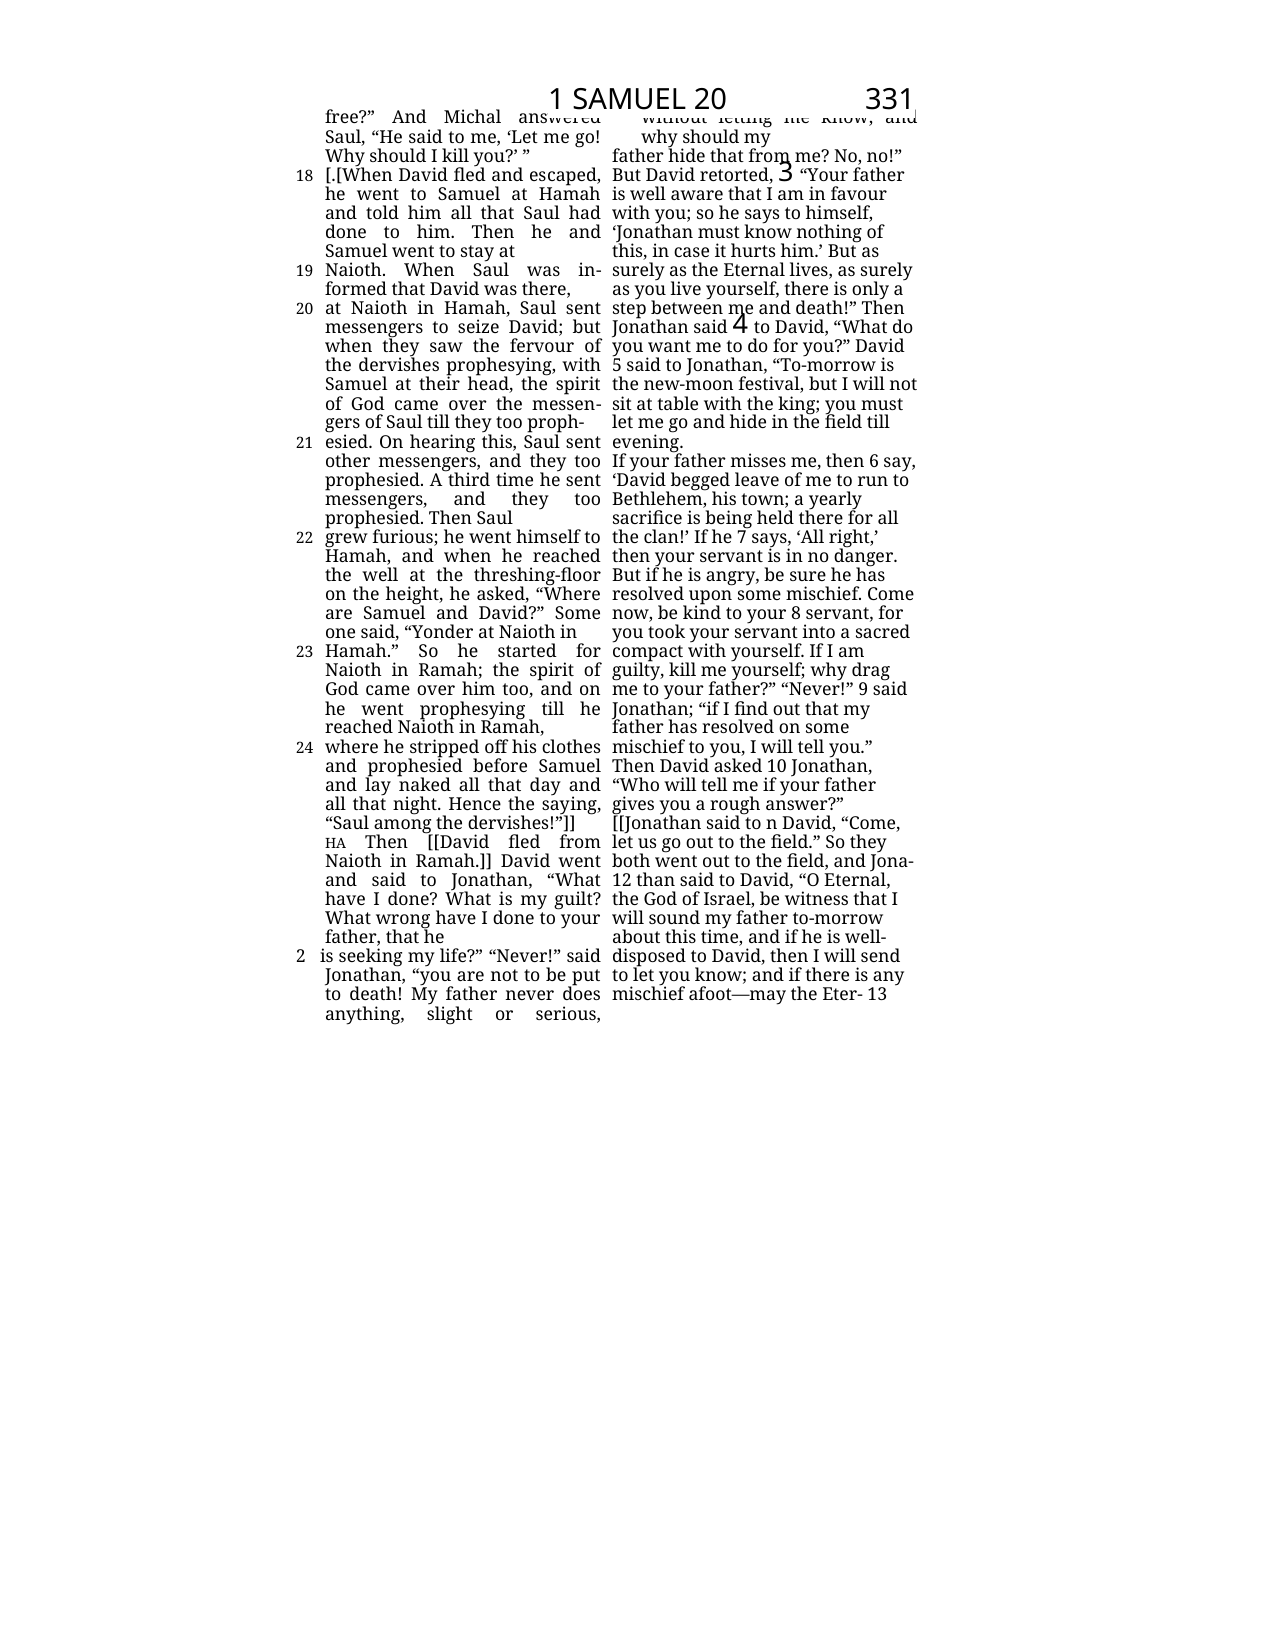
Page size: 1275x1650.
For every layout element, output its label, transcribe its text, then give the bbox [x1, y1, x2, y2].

list Naioth. When Saul was in­formed that David was there, [296, 261, 601, 299]
text If your father misses me, then 6 say, ‘David begged leave of me to run to Bethlehem, his town; a yearly sacrifice is being held there for all the clan!’ If he 7 says, ‘All right,’ then your servant is in no danger. But if he is angry, be sure he has resolved upon some mischief. Come now, be kind to your 8 servant, for you took your servant into a sacred compact with yourself. If I am guilty, kill me yourself; why drag me to your father?” “Never!” 9 said Jonathan; “if I find out that my father has resolved on some mischief to you, I will tell you.” Then David asked 10 Jonathan, “Who will tell me if your father gives you a rough answer?” [[Jonathan said to n David, “Come, let us go out to the field.” So they both went out to the field, and Jona- 12 than said to David, “O Eternal, the God of Israel, be witness that I will sound my father to-morrow about this time, and if he is well-disposed to David, then I will send to let you know; and if there is any mischief afoot—may the Eter- 13 [612, 452, 917, 1005]
list where he stripped off his clothes and prophesied before Samuel and lay naked all that day and all that night. Hence the say­ing, “Saul among the der­vishes!”]] [296, 738, 601, 833]
list without letting me know; and why should my [612, 118, 917, 147]
list [.[When David fled and es­caped, he went to Samuel at Hamah and told him all that Saul had done to him. Then he and Samuel went to stay at [296, 166, 601, 261]
list is seeking my life?” “Never!” said Jonathan, “you are not to be put to death! My father never does anything, slight or serious, [296, 947, 601, 1024]
list at Naioth in Hamah, Saul sent messengers to seize David; but when they saw the fervour of the dervishes prophesying, with Samuel at their head, the spirit of God came over the messen­gers of Saul till they too proph- [296, 299, 601, 433]
text free?” And Michal answered Saul, “He said to me, ‘Let me go! Why should I kill you?’ ” [325, 109, 601, 166]
list grew furious; he went himself to Hamah, and when he reached the well at the threshing-floor on the height, he asked, “Where are Samuel and David?” Some one said, “Yonder at Naioth in [296, 528, 601, 642]
text ha Then [[David fled from Naioth in Ramah.]] David went and said to Jonathan, “What have I done? What is my guilt? What wrong have I done to your father, that he [325, 833, 601, 947]
text father hide that from me? No, no!” But David retorted, 3 “Your father is well aware that I am in favour with you; so he says to himself, ‘Jonathan must know nothing of this, in case it hurts him.’ But as surely as the Eternal lives, as surely as you live yourself, there is only a step between me and death!” Then Jonathan said 4 to David, “What do you want me to do for you?” David 5 said to Jonathan, “To-morrow is the new-moon festival, but I will not sit at table with the king; you must let me go and hide in the field till evening. [612, 147, 917, 452]
list Hamah.” So he started for Naioth in Ramah; the spirit of God came over him too, and on he went prophesying till he reached Naioth in Ramah, [296, 642, 601, 738]
list esied. On hearing this, Saul sent other messengers, and they too prophesied. A third time he sent messengers, and they too prophesied. Then Saul [296, 433, 601, 528]
